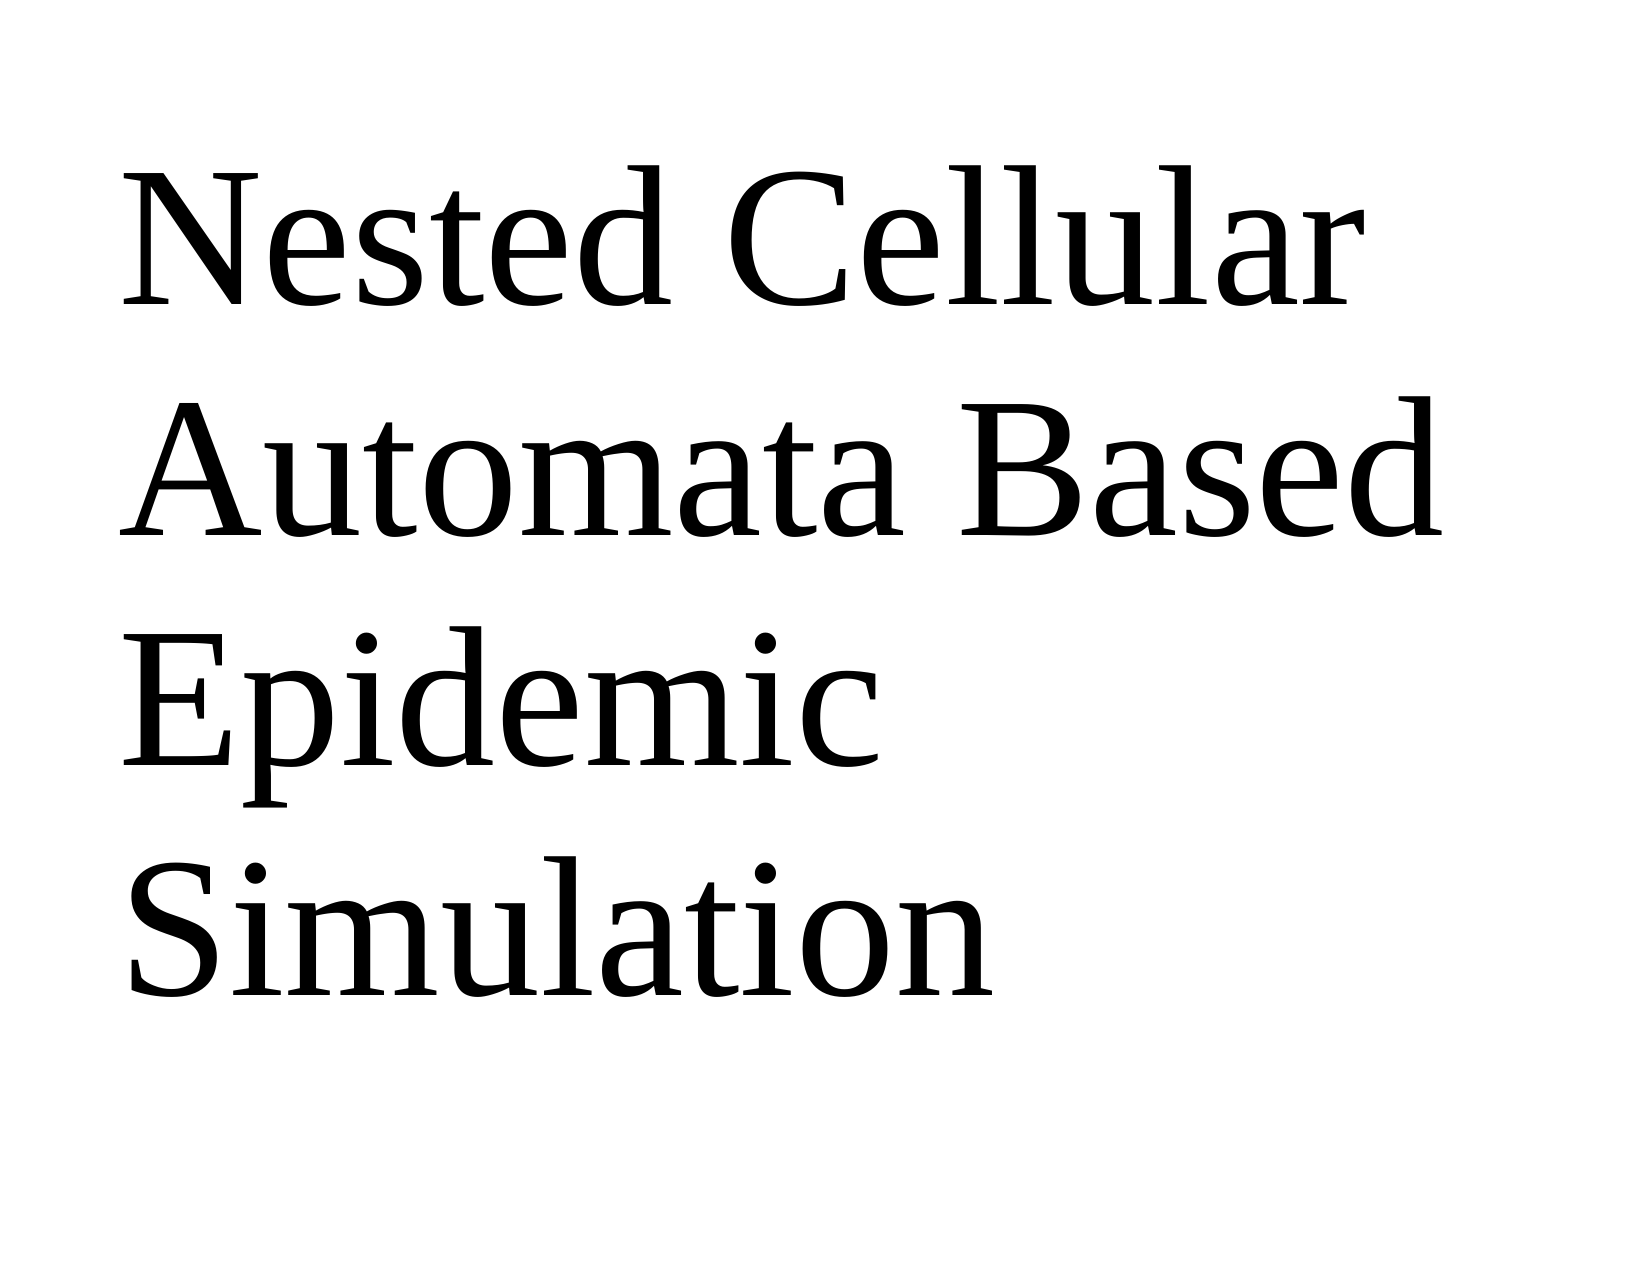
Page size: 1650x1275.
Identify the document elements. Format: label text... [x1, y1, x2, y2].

text Nested Cellular Automata Based Epidemic Simulation [118, 118, 1532, 1038]
